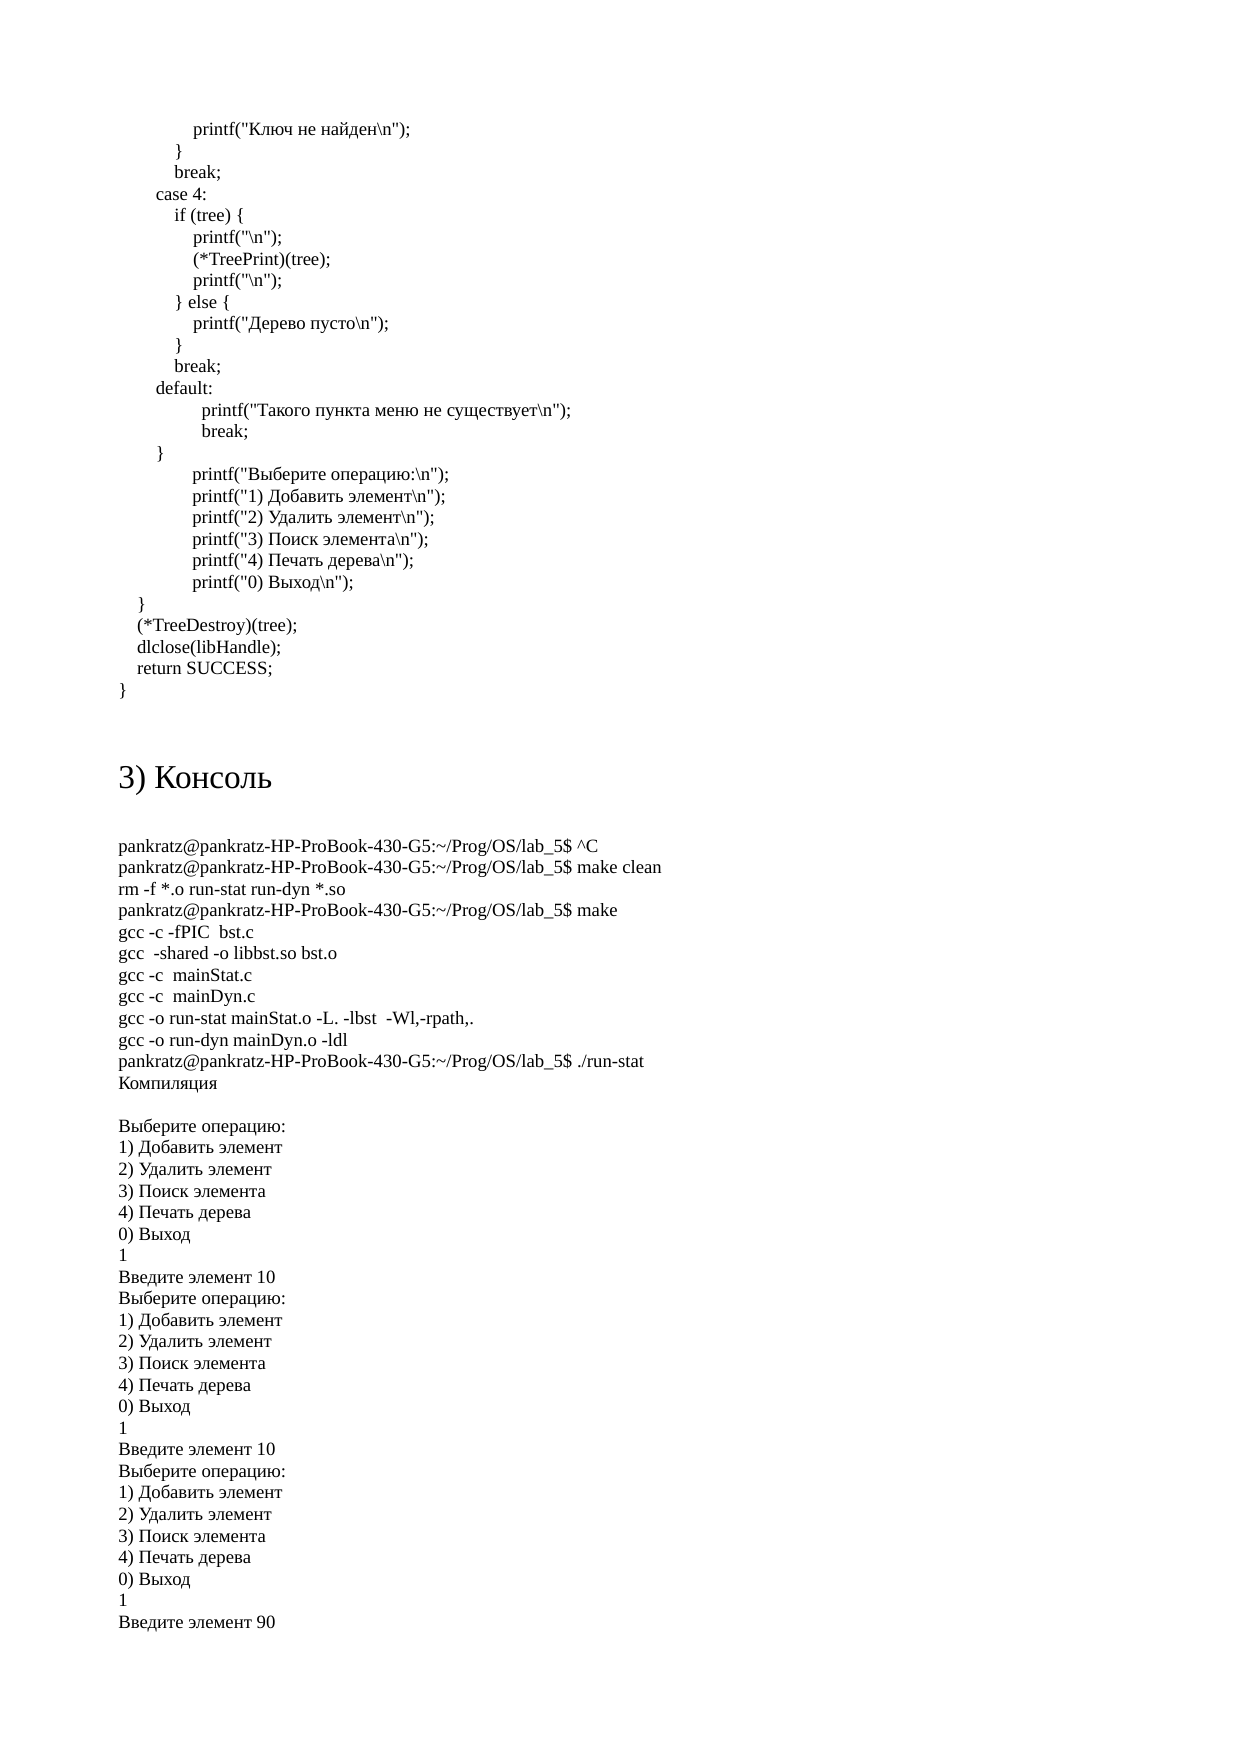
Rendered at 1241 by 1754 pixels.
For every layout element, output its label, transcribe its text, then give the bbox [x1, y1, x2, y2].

text rm -f *.o run-stat run-dyn *.so [118, 878, 1122, 899]
text printf("3) Поиск элемента\n"); [118, 528, 1122, 549]
text Введите элемент 10 [118, 1438, 1122, 1460]
text return SUCCESS; [118, 657, 1122, 679]
text Выберите операцию: [118, 1460, 1122, 1481]
text printf("\n"); [118, 269, 1122, 291]
text gcc -c mainStat.c [118, 964, 1122, 985]
text if (tree) { [118, 204, 1122, 226]
text Введите элемент 90 [118, 1611, 1122, 1632]
text printf("1) Добавить элемент\n"); [118, 485, 1122, 506]
text pankratz@pankratz-HP-ProBook-430-G5:~/Prog/OS/lab_5$ ./run-stat [118, 1050, 1122, 1072]
text printf("4) Печать дерева\n"); [118, 549, 1122, 571]
text 1 [118, 1244, 1122, 1266]
text Введите элемент 10 [118, 1266, 1122, 1287]
text } else { [118, 291, 1122, 312]
text 2) Удалить элемент [118, 1330, 1122, 1352]
text Выберите операцию: [118, 1115, 1122, 1136]
text (*TreePrint)(tree); [118, 247, 1122, 269]
text 4) Печать дерева [118, 1373, 1122, 1395]
text 3) Консоль [118, 758, 1122, 796]
text 3) Поиск элемента [118, 1179, 1122, 1201]
text 1) Добавить элемент [118, 1309, 1122, 1330]
text 2) Удалить элемент [118, 1503, 1122, 1524]
text 3) Поиск элемента [118, 1524, 1122, 1546]
text break; [118, 420, 1122, 442]
text break; [118, 161, 1122, 183]
text Выберите операцию: [118, 1287, 1122, 1309]
text default: [118, 377, 1122, 398]
text 1) Добавить элемент [118, 1136, 1122, 1158]
text printf("2) Удалить элемент\n"); [118, 506, 1122, 528]
text 1) Добавить элемент [118, 1481, 1122, 1503]
text 4) Печать дерева [118, 1201, 1122, 1223]
text pankratz@pankratz-HP-ProBook-430-G5:~/Prog/OS/lab_5$ ^C [118, 834, 1122, 856]
text } [118, 592, 1122, 614]
text (*TreeDestroy)(tree); [118, 614, 1122, 636]
text 4) Печать дерева [118, 1546, 1122, 1568]
text Компиляция [118, 1072, 1122, 1093]
text printf("Такого пункта меню не существует\n"); [118, 398, 1122, 420]
text gcc -o run-dyn mainDyn.o -ldl [118, 1028, 1122, 1050]
text gcc -c -fPIC bst.c [118, 921, 1122, 942]
text } [118, 334, 1122, 355]
text printf("Дерево пусто\n"); [118, 312, 1122, 334]
text gcc -shared -o libbst.so bst.o [118, 942, 1122, 964]
text gcc -c mainDyn.c [118, 985, 1122, 1007]
text case 4: [118, 183, 1122, 204]
text pankratz@pankratz-HP-ProBook-430-G5:~/Prog/OS/lab_5$ make [118, 899, 1122, 921]
text 0) Выход [118, 1395, 1122, 1417]
text } [118, 140, 1122, 161]
text gcc -o run-stat mainStat.o -L. -lbst -Wl,-rpath,. [118, 1007, 1122, 1028]
text break; [118, 355, 1122, 377]
text 0) Выход [118, 1568, 1122, 1589]
text pankratz@pankratz-HP-ProBook-430-G5:~/Prog/OS/lab_5$ make clean [118, 856, 1122, 878]
text 3) Поиск элемента [118, 1352, 1122, 1373]
text 2) Удалить элемент [118, 1158, 1122, 1179]
text printf("Выберите операцию:\n"); [118, 463, 1122, 485]
text } [118, 679, 1122, 700]
text 0) Выход [118, 1223, 1122, 1244]
text 1 [118, 1589, 1122, 1611]
text printf("\n"); [118, 226, 1122, 247]
text printf("Ключ не найден\n"); [118, 118, 1122, 140]
text dlclose(libHandle); [118, 636, 1122, 657]
text printf("0) Выход\n"); [118, 571, 1122, 592]
text } [118, 442, 1122, 463]
text 1 [118, 1417, 1122, 1438]
